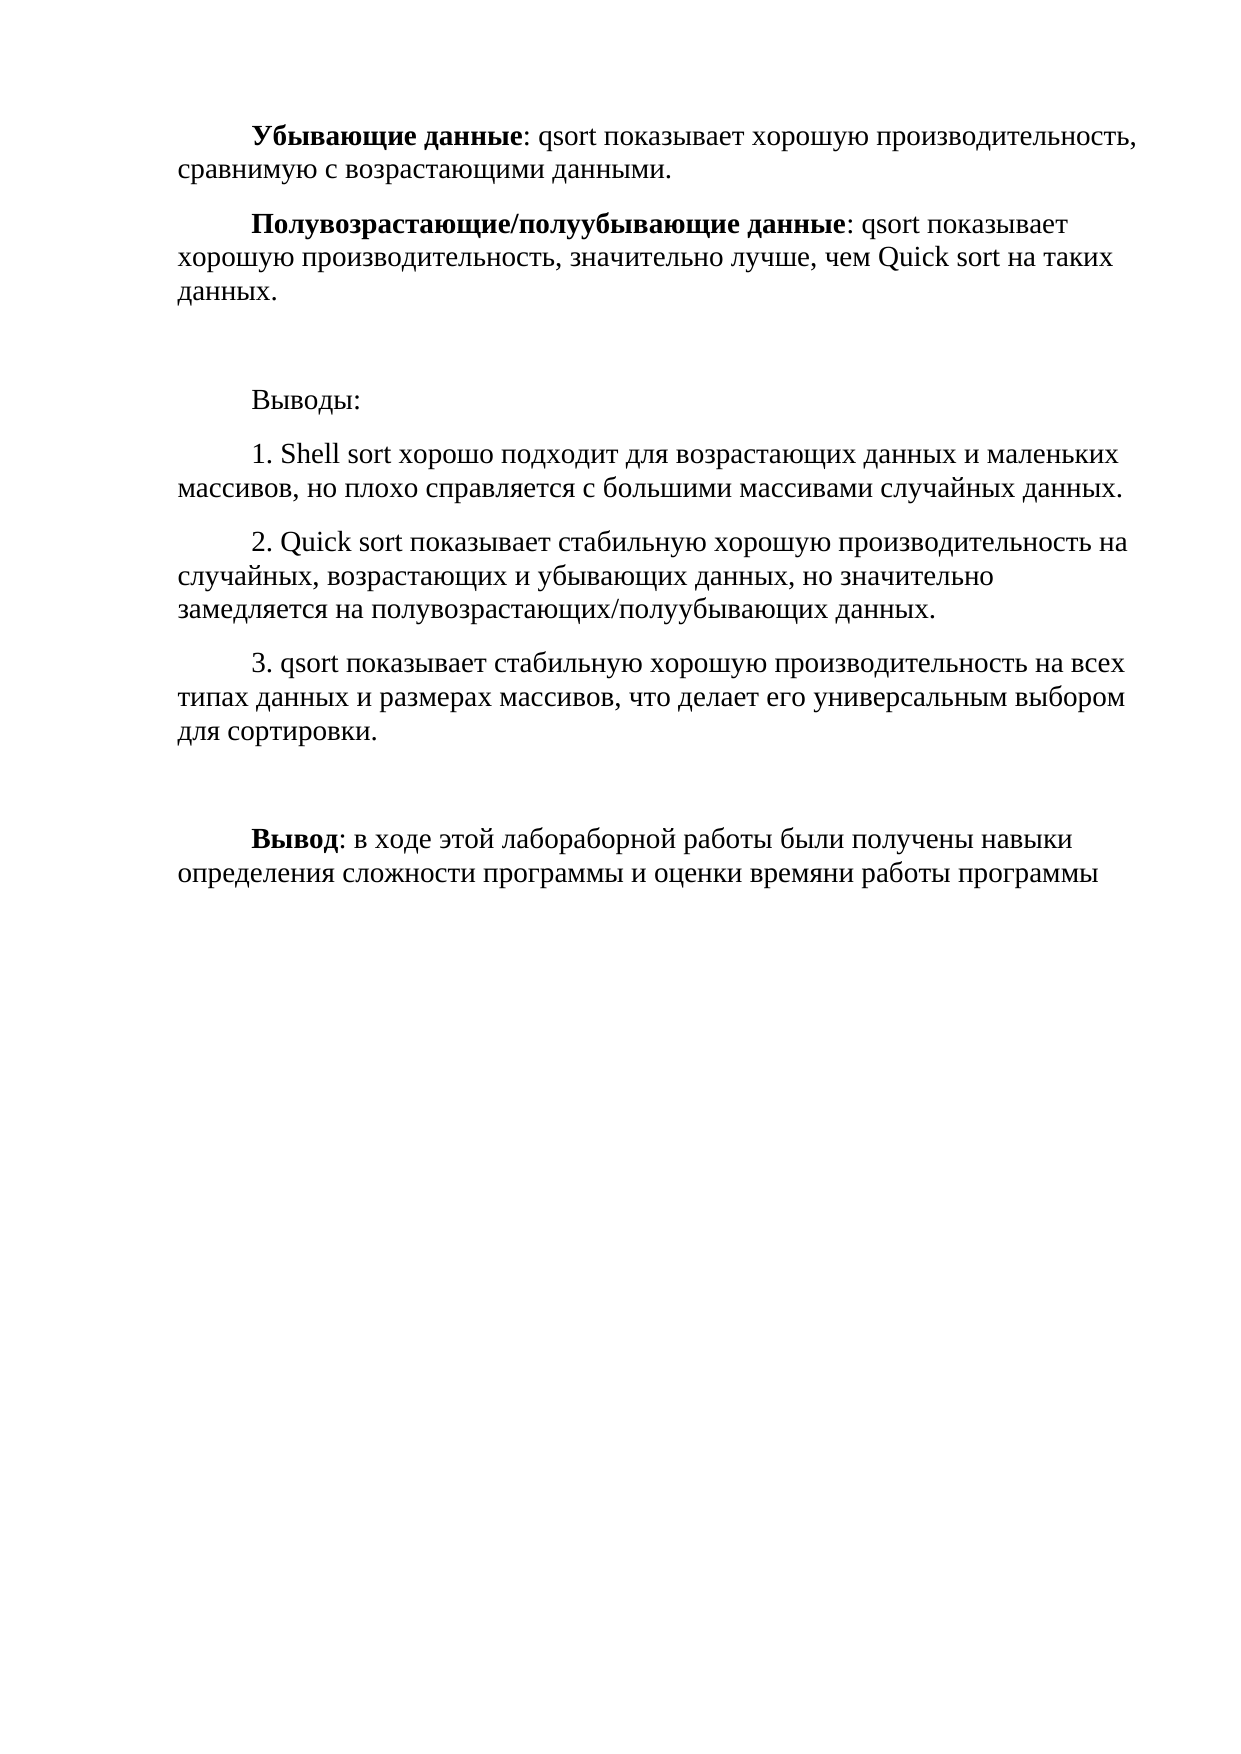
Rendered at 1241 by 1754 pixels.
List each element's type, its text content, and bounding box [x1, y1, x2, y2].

text 2. Quick sort показывает стабильную хорошую производительность на случайных, возрастающих и убывающих данных, но значительно замедляется на полувозрастающих/полуубывающих данных. [177, 524, 1152, 625]
text Полувозрастающие/полуубывающие данные: qsort показывает хорошую производительность, значительно лучше, чем Quick sort на таких данных. [177, 206, 1152, 307]
text Выводы: [177, 382, 1152, 415]
text Убывающие данные: qsort показывает хорошую производительность, сравнимую с возрастающими данными. [177, 118, 1152, 185]
text 3. qsort показывает стабильную хорошую производительность на всех типах данных и размерах массивов, что делает его универсальным выбором для сортировки. [177, 646, 1152, 746]
text Вывод: в ходе этой лабораборной работы были получены навыки определения сложности программы и оценки времяни работы программы [177, 821, 1152, 888]
text 1. Shell sort хорошо подходит для возрастающих данных и маленьких массивов, но плохо справляется с большими массивами случайных данных. [177, 436, 1152, 503]
